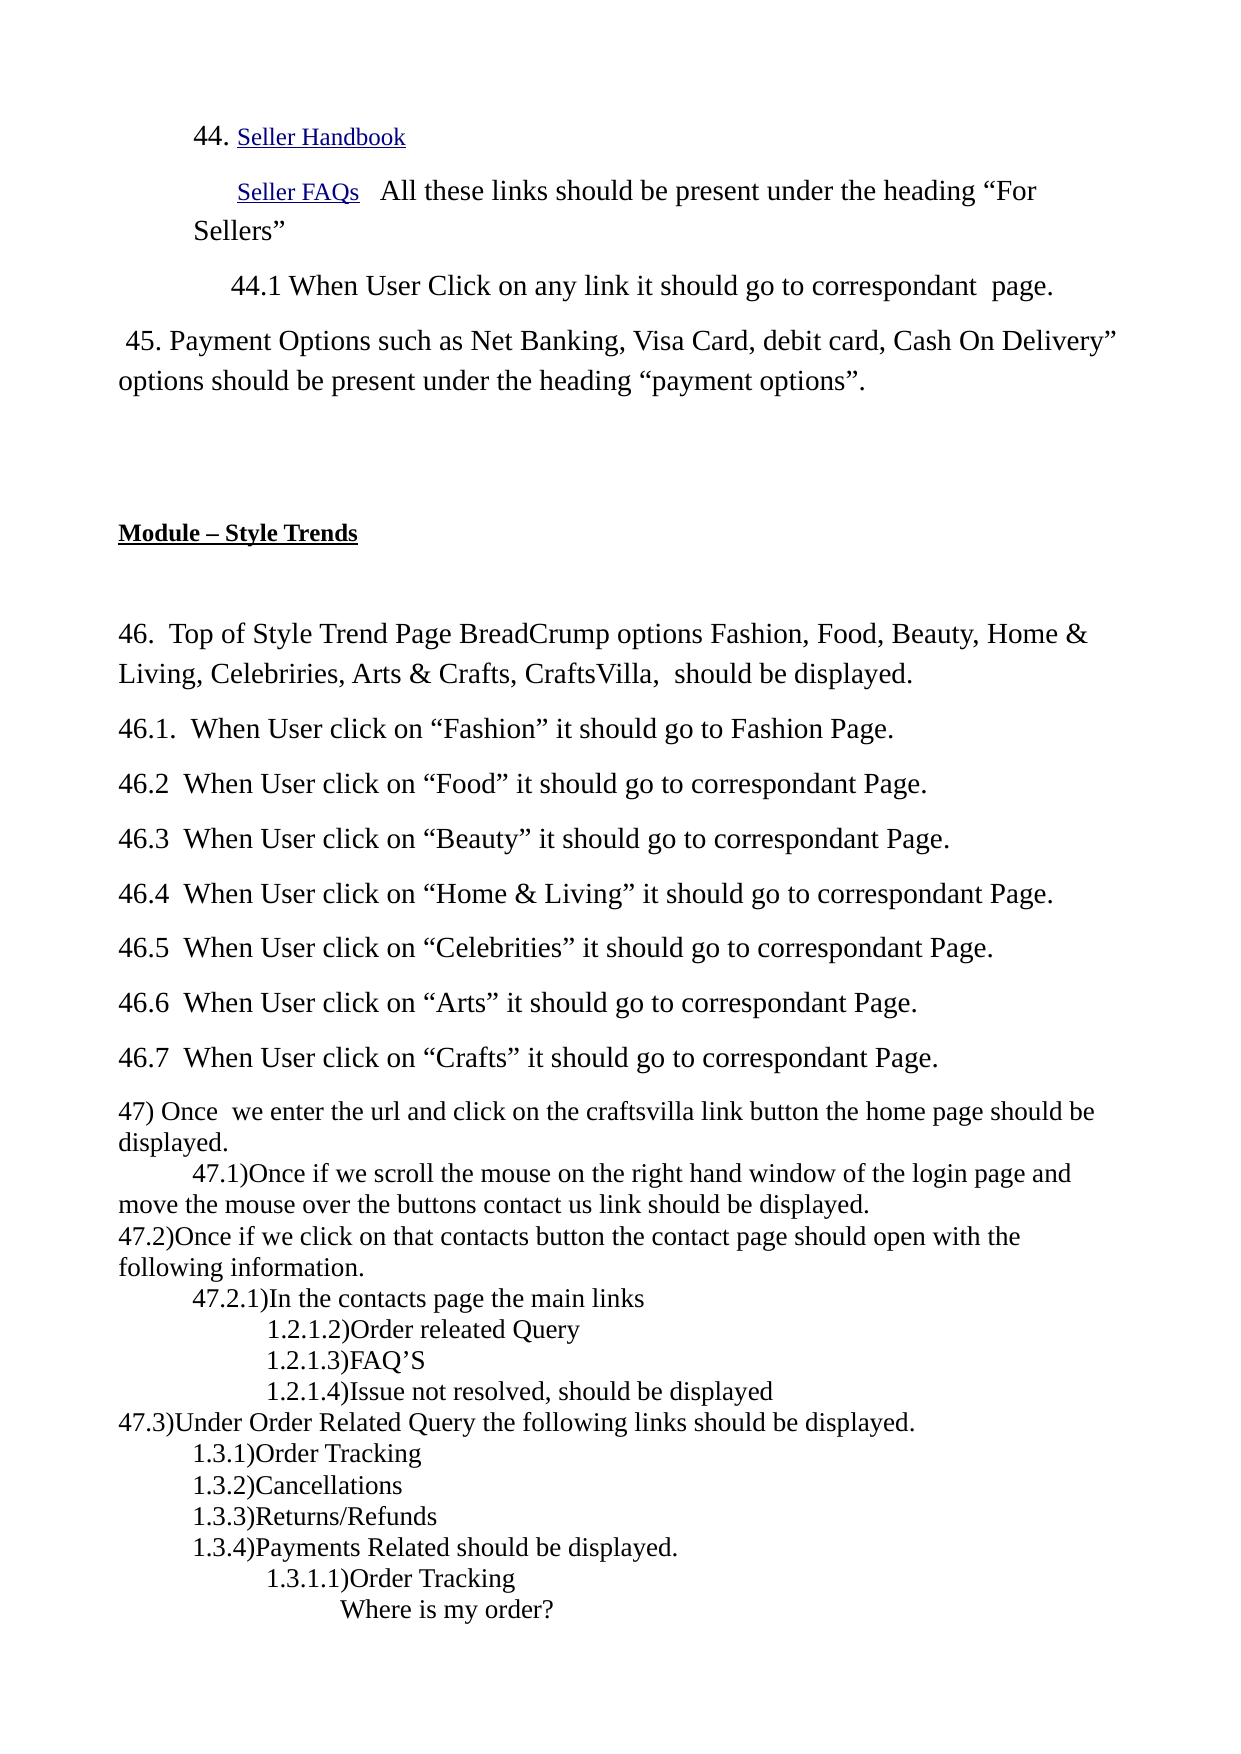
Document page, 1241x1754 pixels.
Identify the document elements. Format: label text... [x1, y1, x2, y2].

text 46. Top of Style Trend Page BreadCrump options Fashion, Food, Beauty, Home & Living, Celebriries, Arts & Crafts, CraftsVilla, should be displayed. [118, 616, 1122, 690]
text 46.3 When User click on “Beauty” it should go to correspondant Page. [118, 821, 1122, 854]
text 46.2 When User click on “Food” it should go to correspondant Page. [118, 766, 1122, 800]
list 44.1 When User Click on any link it should go to correspondant page. [193, 268, 1122, 301]
text 1.3.1.1)Order Tracking [118, 1562, 1122, 1593]
text 1.3.2)Cancellations [118, 1469, 1122, 1500]
text 1.2.1.3)FAQ’S [118, 1344, 1122, 1375]
text 1.3.1)Order Tracking [118, 1438, 1122, 1469]
list 44. Seller Handbook [164, 118, 1122, 152]
list Seller FAQs All these links should be present under the heading “For Sellers” [164, 173, 1122, 247]
text 46.4 When User click on “Home & Living” it should go to correspondant Page. [118, 876, 1122, 909]
text 47.2.1)In the contacts page the main links [118, 1282, 1122, 1313]
text 46.1. When User click on “Fashion” it should go to Fashion Page. [118, 711, 1122, 745]
text 46.7 When User click on “Crafts” it should go to correspondant Page. [118, 1040, 1122, 1074]
text 1.2.1.2)Order releated Query [118, 1313, 1122, 1344]
text 1.3.4)Payments Related should be displayed. [118, 1531, 1122, 1562]
text Module – Style Trends [118, 518, 1122, 547]
text 46.6 When User click on “Arts” it should go to correspondant Page. [118, 985, 1122, 1019]
text 46.5 When User click on “Celebrities” it should go to correspondant Page. [118, 931, 1122, 964]
text 47) Once we enter the url and click on the craftsvilla link button the home page should be displayed. [118, 1095, 1122, 1157]
text 47.1)Once if we scroll the mouse on the right hand window of the login page and move the mouse over the buttons contact us link should be displayed. [118, 1157, 1122, 1219]
text 45. Payment Options such as Net Banking, Visa Card, debit card, Cash On Delivery” options should be present under the heading “payment options”. [118, 323, 1122, 396]
text Where is my order? [118, 1593, 1122, 1624]
text 1.2.1.4)Issue not resolved, should be displayed [118, 1375, 1122, 1406]
text 47.2)Once if we click on that contacts button the contact page should open with the following information. [118, 1219, 1122, 1282]
text 47.3)Under Order Related Query the following links should be displayed. [118, 1406, 1122, 1438]
text 1.3.3)Returns/Refunds [118, 1500, 1122, 1531]
